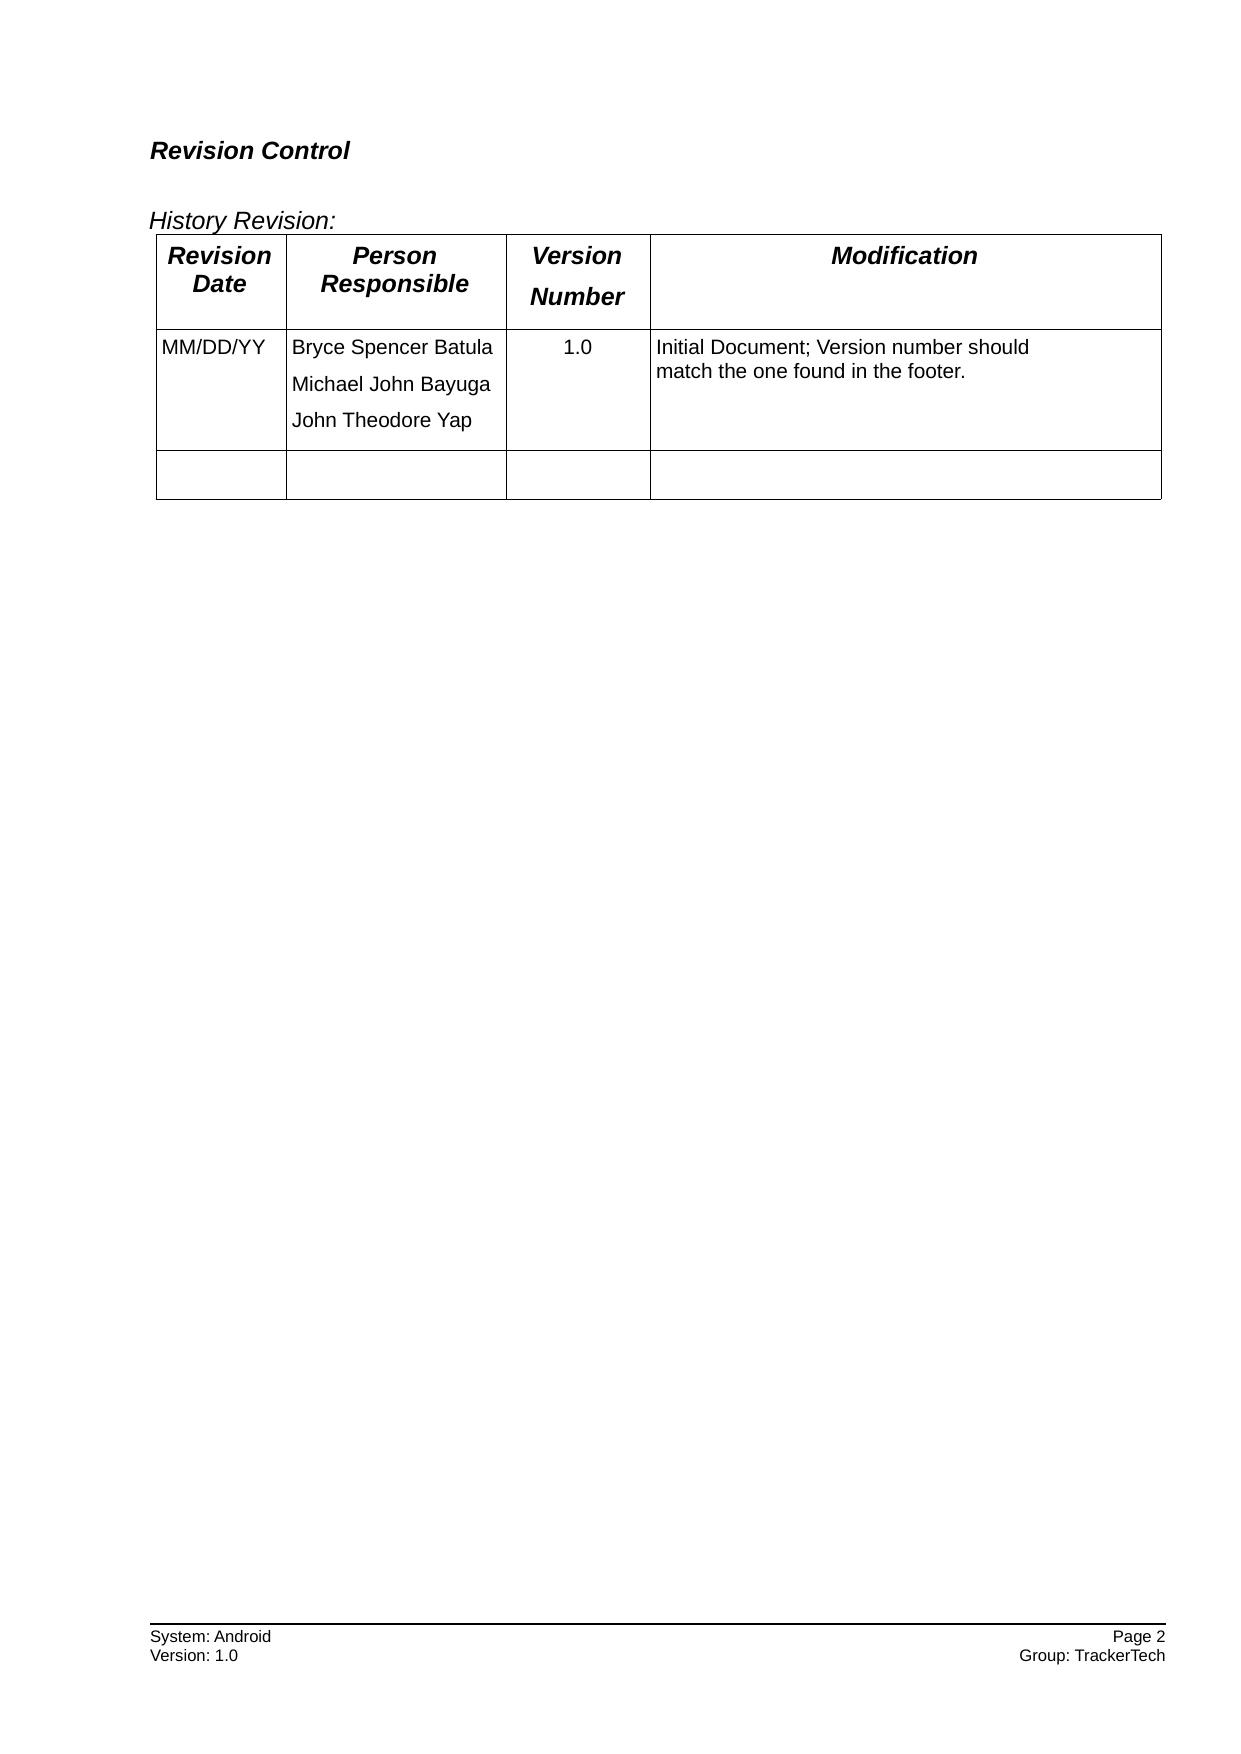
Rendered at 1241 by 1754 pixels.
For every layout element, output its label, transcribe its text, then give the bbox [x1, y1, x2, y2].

table_cell [651, 451, 1161, 499]
table_cell Initial Document; Version number should match the one found in the footer. [651, 330, 1161, 450]
table_cell MM/DD/YY [157, 330, 286, 450]
text History Revision: [148, 206, 1166, 234]
table_cell 1.0 [507, 330, 650, 450]
subtitle Revision Control [150, 136, 1166, 164]
table_cell [157, 451, 286, 499]
table_header Person Responsible [287, 235, 506, 329]
table_header Modification [651, 235, 1161, 329]
table_header Revision Date [157, 235, 286, 329]
table_cell [287, 451, 506, 499]
table_cell [507, 451, 650, 499]
table_header Version Number [507, 235, 650, 329]
table_cell Bryce Spencer Batula Michael John Bayuga John Theodore Yap [287, 330, 506, 450]
